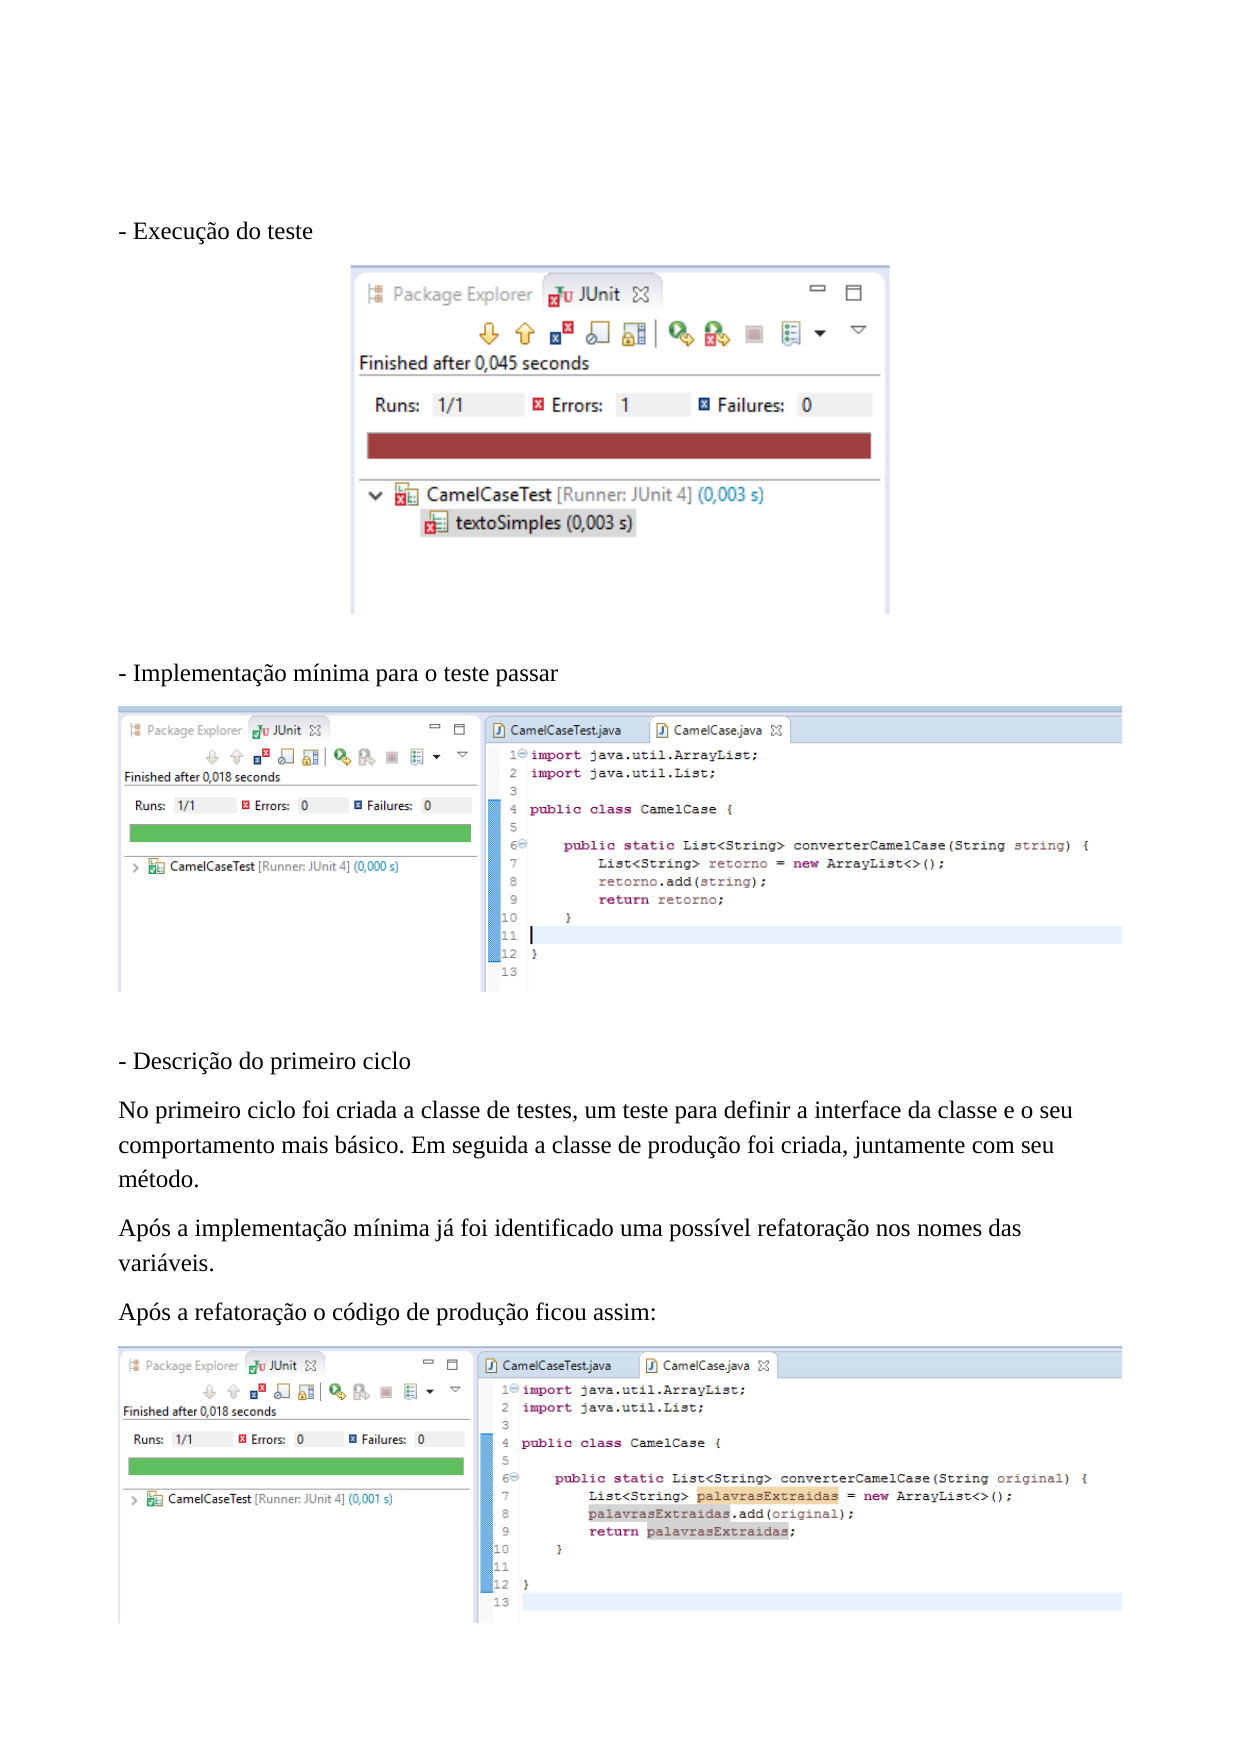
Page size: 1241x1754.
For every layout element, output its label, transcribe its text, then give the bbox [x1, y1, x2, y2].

picture [350, 265, 890, 614]
text - Descrição do primeiro ciclo [118, 1046, 1122, 1075]
text No primeiro ciclo foi criada a classe de testes, um teste para definir a interface da classe e o seu comportamento mais básico. Em seguida a classe de produção foi criada, juntamente com seu método. [118, 1096, 1122, 1193]
picture [118, 1346, 1123, 1623]
text - Execução do teste [118, 216, 1122, 245]
picture [118, 706, 1123, 992]
text - Implementação mínima para o teste passar [118, 658, 1122, 687]
text Após a refatoração o código de produção ficou assim: [118, 1297, 1122, 1326]
text Após a implementação mínima já foi identificado uma possível refatoração nos nomes das variáveis. [118, 1213, 1122, 1277]
